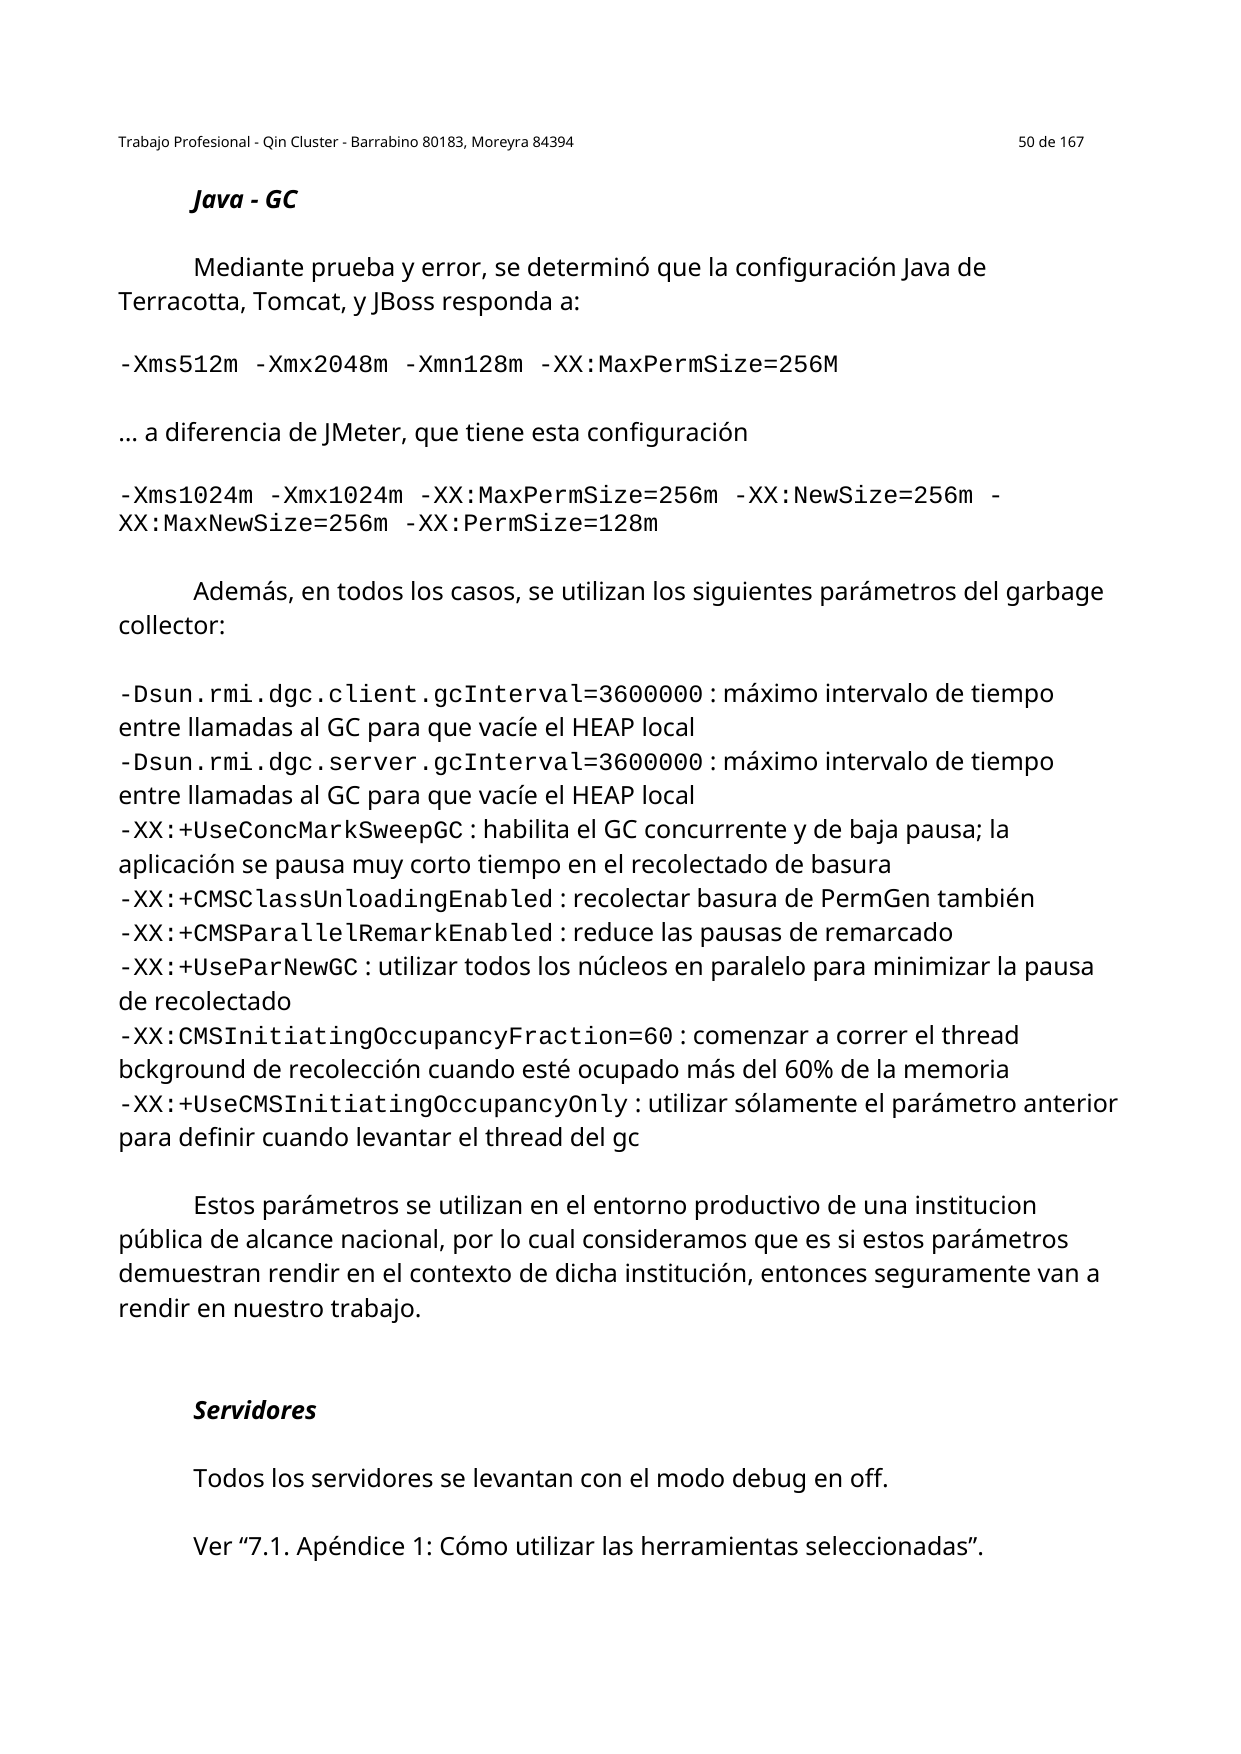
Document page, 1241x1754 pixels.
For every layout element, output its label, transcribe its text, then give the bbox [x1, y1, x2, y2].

text -Dsun.rmi.dgc.server.gcInterval=3600000 : máximo intervalo de tiempo entre llamadas al GC para que vacíe el HEAP local [118, 744, 1122, 812]
text -XX:CMSInitiatingOccupancyFraction=60 : comenzar a correr el thread bckground de recolección cuando esté ocupado más del 60% de la memoria [118, 1017, 1122, 1086]
text Además, en todos los casos, se utilizan los siguientes parámetros del garbage collector: [118, 573, 1122, 641]
text Servidores [118, 1392, 1122, 1426]
text Estos parámetros se utilizan en el entorno productivo de una institucion pública de alcance nacional, por lo cual consideramos que es si estos parámetros demuestran rendir en el contexto de dicha institución, entonces seguramente van a rendir en nuestro trabajo. [118, 1188, 1122, 1324]
text -XX:+CMSParallelRemarkEnabled : reduce las pausas de remarcado [118, 915, 1122, 949]
text -XX:+CMSClassUnloadingEnabled : recolectar basura de PermGen también [118, 880, 1122, 915]
text Java - GC [118, 182, 1122, 216]
text -XX:+UseParNewGC : utilizar todos los núcleos en paralelo para minimizar la pausa de recolectado [118, 949, 1122, 1017]
text -Xms1024m -Xmx1024m -XX:MaxPermSize=256m -XX:NewSize=256m -XX:MaxNewSize=256m -XX:PermSize=128m [118, 482, 1122, 539]
text … a diferencia de JMeter, que tiene esta configuración [118, 414, 1122, 448]
text -Xms512m -Xmx2048m -Xmn128m -XX:MaxPermSize=256M [118, 352, 1122, 380]
text Mediante prueba y error, se determinó que la configuración Java de Terracotta, Tomcat, y JBoss responda a: [118, 250, 1122, 318]
text -XX:+UseCMSInitiatingOccupancyOnly : utilizar sólamente el parámetro anterior para definir cuando levantar el thread del gc [118, 1086, 1122, 1154]
text Todos los servidores se levantan con el modo debug en off. [118, 1461, 1122, 1494]
text -Dsun.rmi.dgc.client.gcInterval=3600000 : máximo intervalo de tiempo entre llamadas al GC para que vacíe el HEAP local [118, 675, 1122, 744]
text Ver “7.1. Apéndice 1: Cómo utilizar las herramientas seleccionadas”. [118, 1529, 1122, 1563]
text -XX:+UseConcMarkSweepGC : habilita el GC concurrente y de baja pausa; la aplicación se pausa muy corto tiempo en el recolectado de basura [118, 812, 1122, 880]
